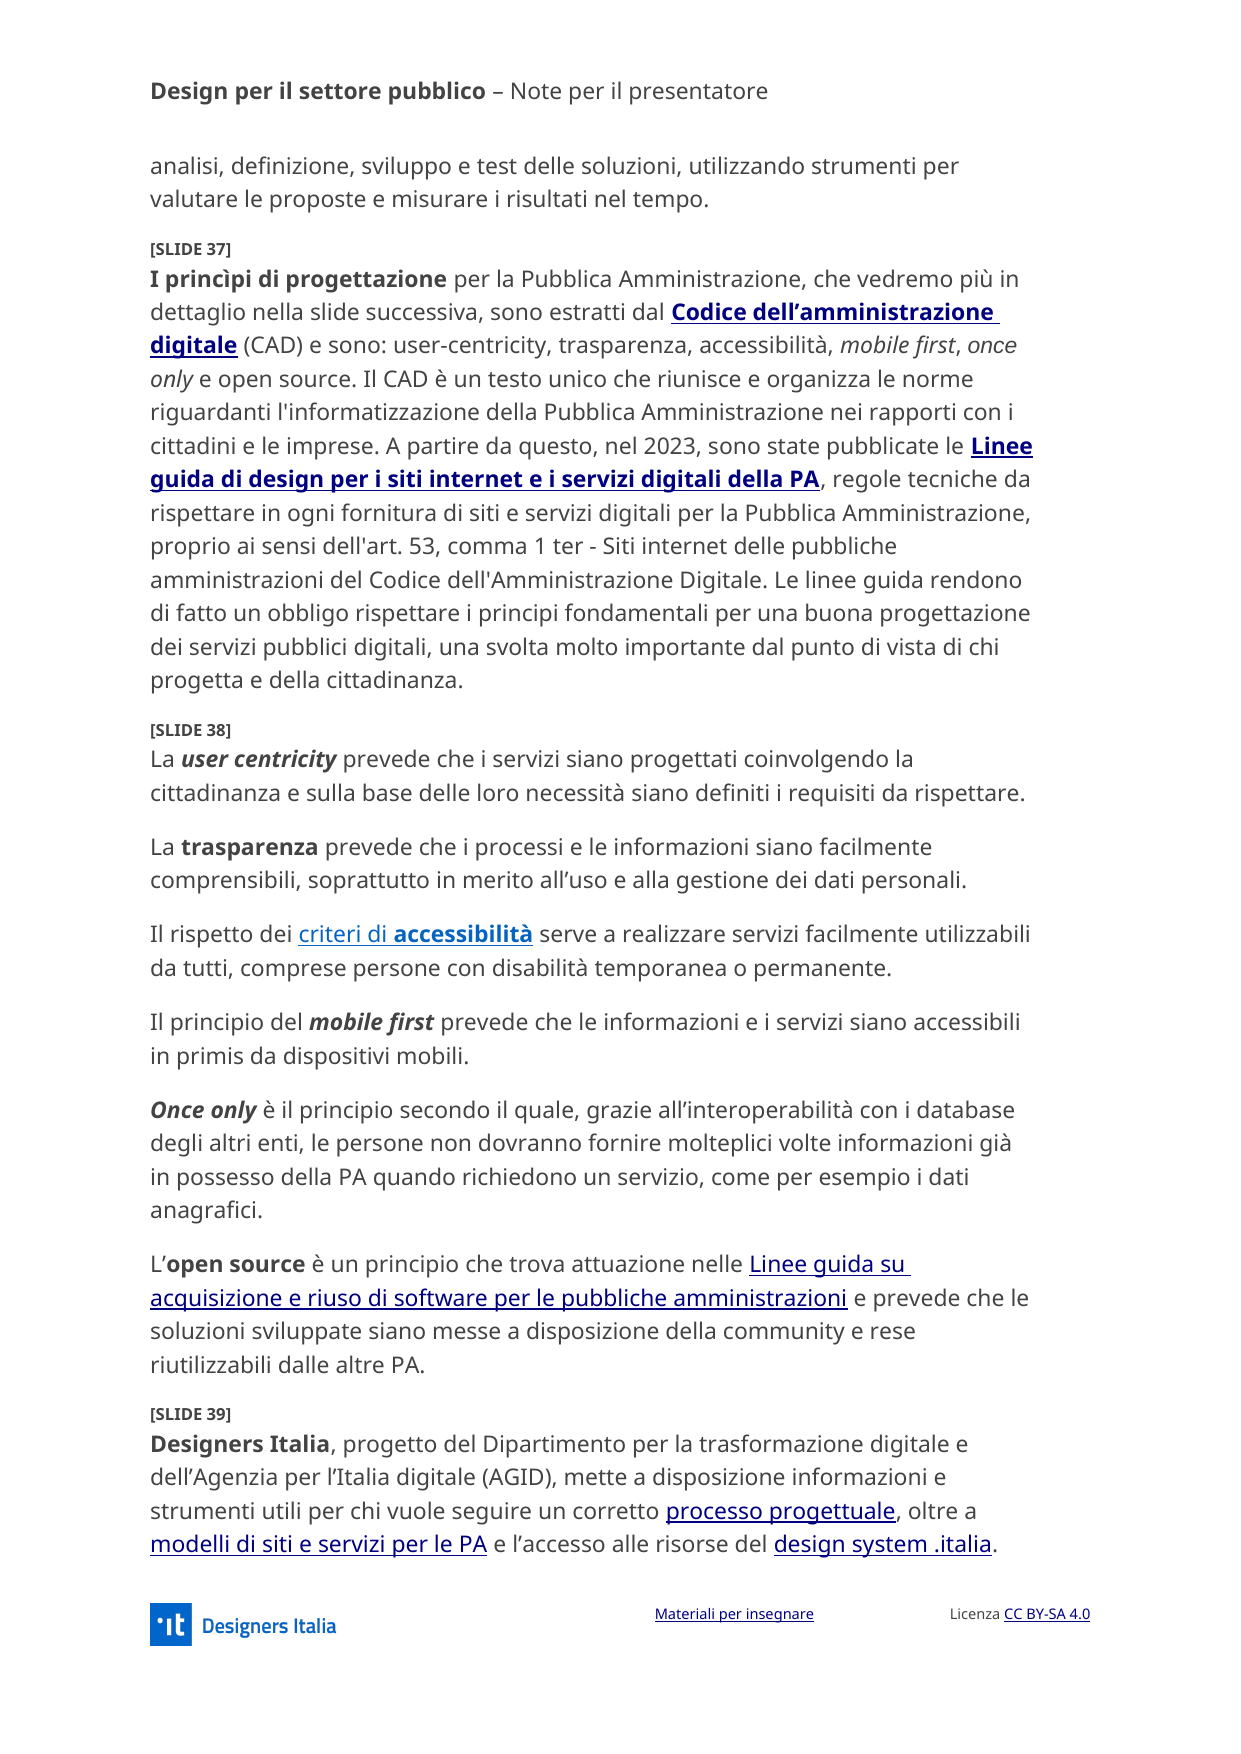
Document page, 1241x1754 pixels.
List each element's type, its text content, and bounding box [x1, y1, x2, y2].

text analisi, definizione, sviluppo e test delle soluzioni, utilizzando strumenti per valutare le proposte e misurare i risultati nel tempo. [150, 150, 1035, 215]
text L’open source è un principio che trova attuazione nelle Linee guida su acquisizione e riuso di software per le pubbliche amministrazioni e prevede che le soluzioni sviluppate siano messe a disposizione della community e rese riutilizzabili dalle altre PA. [150, 1248, 1035, 1380]
text [SLIDE 37] I princìpi di progettazione per la Pubblica Amministrazione, che vedremo più in dettaglio nella slide successiva, sono estratti dal Codice dell’amministrazione digitale (CAD) e sono: user-centricity, trasparenza, accessibilità, mobile first, once only e open source. Il CAD è un testo unico che riunisce e organizza le norme riguardanti l'informatizzazione della Pubblica Amministrazione nei rapporti con i cittadini e le imprese. A partire da questo, nel 2023, sono state pubblicate le Linee guida di design per i siti internet e i servizi digitali della PA, regole tecniche da rispettare in ogni fornitura di siti e servizi digitali per la Pubblica Amministrazione, proprio ai sensi dell'art. 53, comma 1 ter - Siti internet delle pubbliche amministrazioni del Codice dell'Amministrazione Digitale. Le linee guida rendono di fatto un obbligo rispettare i principi fondamentali per una buona progettazione dei servizi pubblici digitali, una svolta molto importante dal punto di vista di chi progetta e della cittadinanza. [150, 238, 1035, 695]
text Il rispetto dei criteri di accessibilità serve a realizzare servizi facilmente utilizzabili da tutti, comprese persone con disabilità temporanea o permanente. [150, 918, 1035, 983]
text Il principio del mobile first prevede che le informazioni e i servizi siano accessibili in primis da dispositivi mobili. [150, 1006, 1035, 1071]
text Once only è il principio secondo il quale, grazie all’interoperabilità con i database degli altri enti, le persone non dovranno fornire molteplici volte informazioni già in possesso della PA quando richiedono un servizio, come per esempio i dati anagrafici. [150, 1094, 1035, 1225]
text La trasparenza prevede che i processi e le informazioni siano facilmente comprensibili, soprattutto in merito all’uso e alla gestione dei dati personali. [150, 831, 1035, 895]
picture [150, 1603, 347, 1646]
text [SLIDE 39] Designers Italia, progetto del Dipartimento per la trasformazione digitale e dell’Agenzia per l’Italia digitale (AGID), mette a disposizione informazioni e strumenti utili per chi vuole seguire un corretto processo progettuale, oltre a modelli di siti e servizi per le PA e l’accesso alle risorse del design system .italia. [150, 1403, 1035, 1559]
text [SLIDE 38] La user centricity prevede che i servizi siano progettati coinvolgendo la cittadinanza e sulla base delle loro necessità siano definiti i requisiti da rispettare. [150, 718, 1035, 808]
